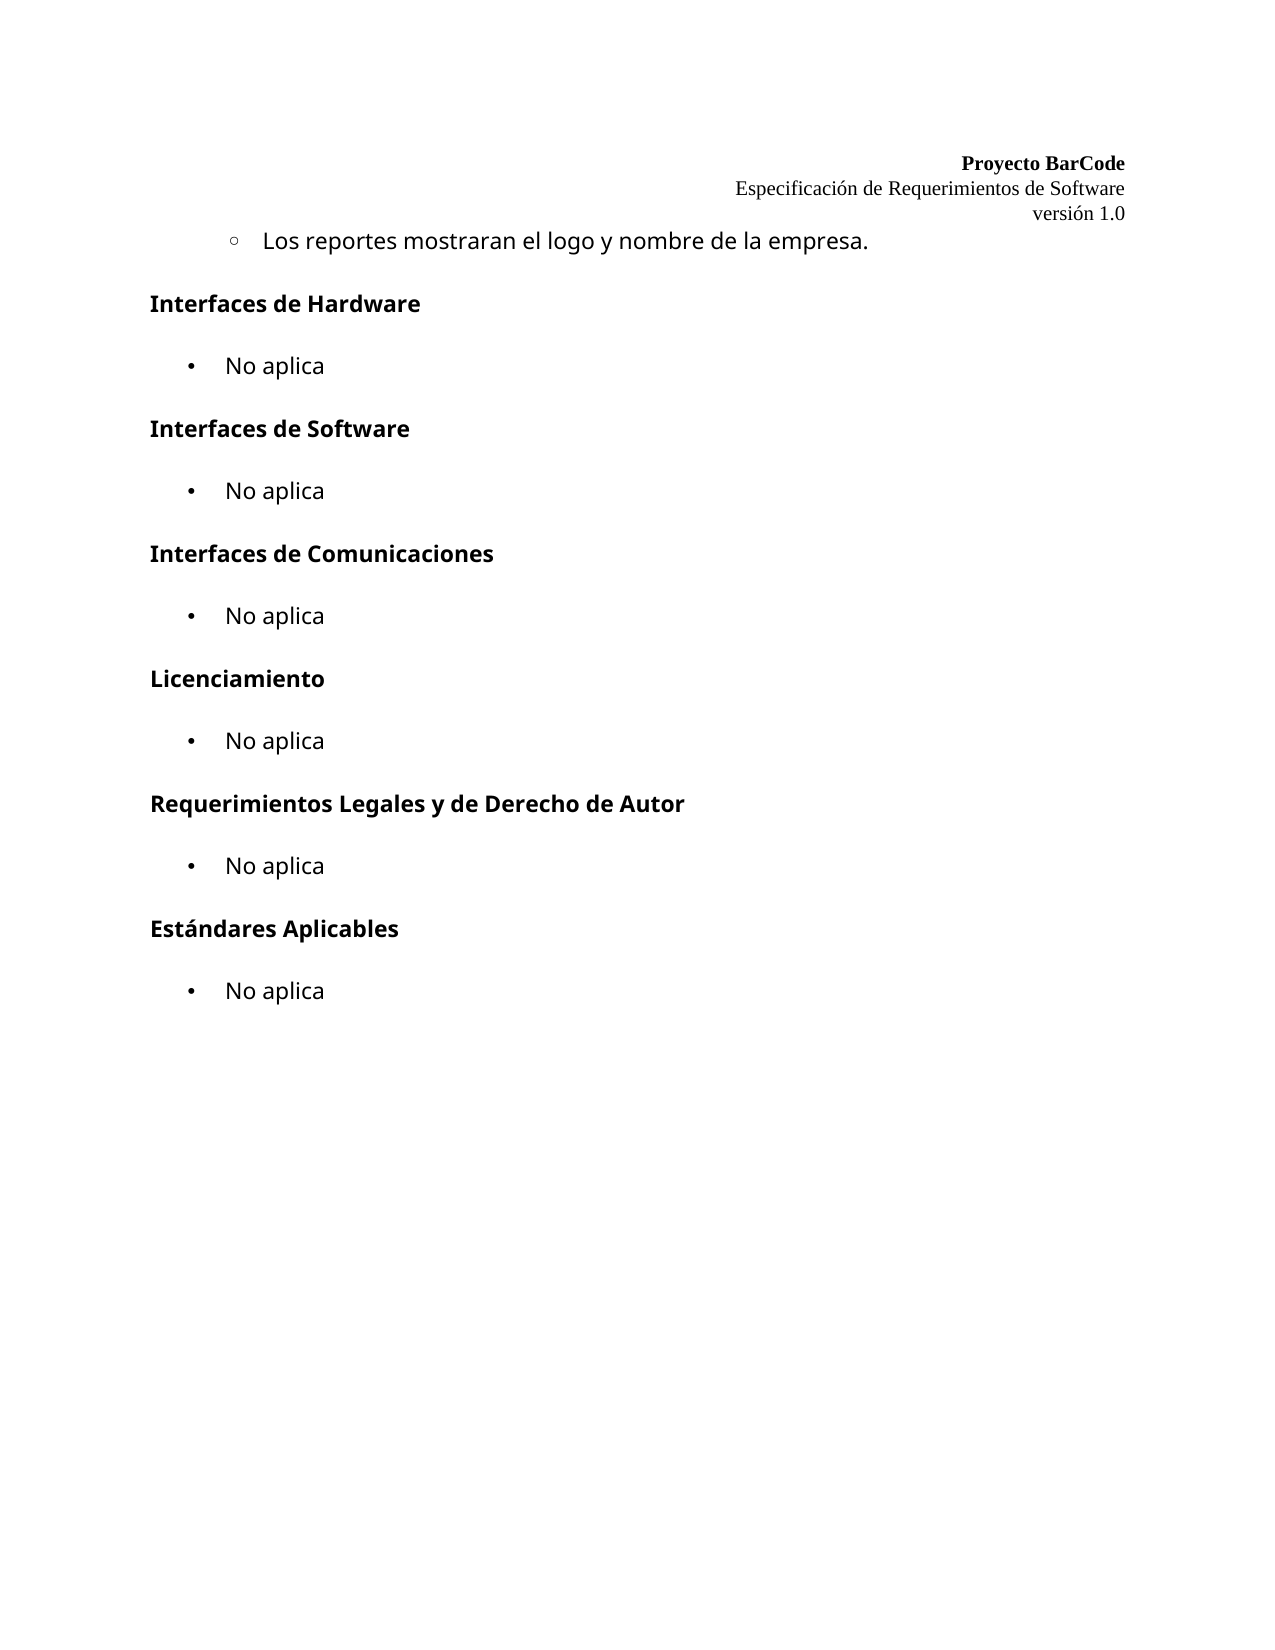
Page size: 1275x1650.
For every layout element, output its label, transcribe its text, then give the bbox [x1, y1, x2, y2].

list No aplica [187, 850, 1125, 881]
list No aplica [187, 975, 1125, 1006]
list No aplica [187, 600, 1125, 631]
text Requerimientos Legales y de Derecho de Autor [150, 787, 1125, 819]
list No aplica [187, 475, 1125, 506]
text Estándares Aplicables [150, 912, 1125, 944]
text Licenciamiento [150, 662, 1125, 694]
text Interfaces de Comunicaciones [150, 537, 1125, 569]
text Interfaces de Hardware [150, 287, 1125, 319]
list No aplica [187, 725, 1125, 756]
list Los reportes mostraran el logo y nombre de la empresa. [225, 225, 1125, 256]
list No aplica [187, 350, 1125, 381]
text Interfaces de Software [150, 412, 1125, 444]
